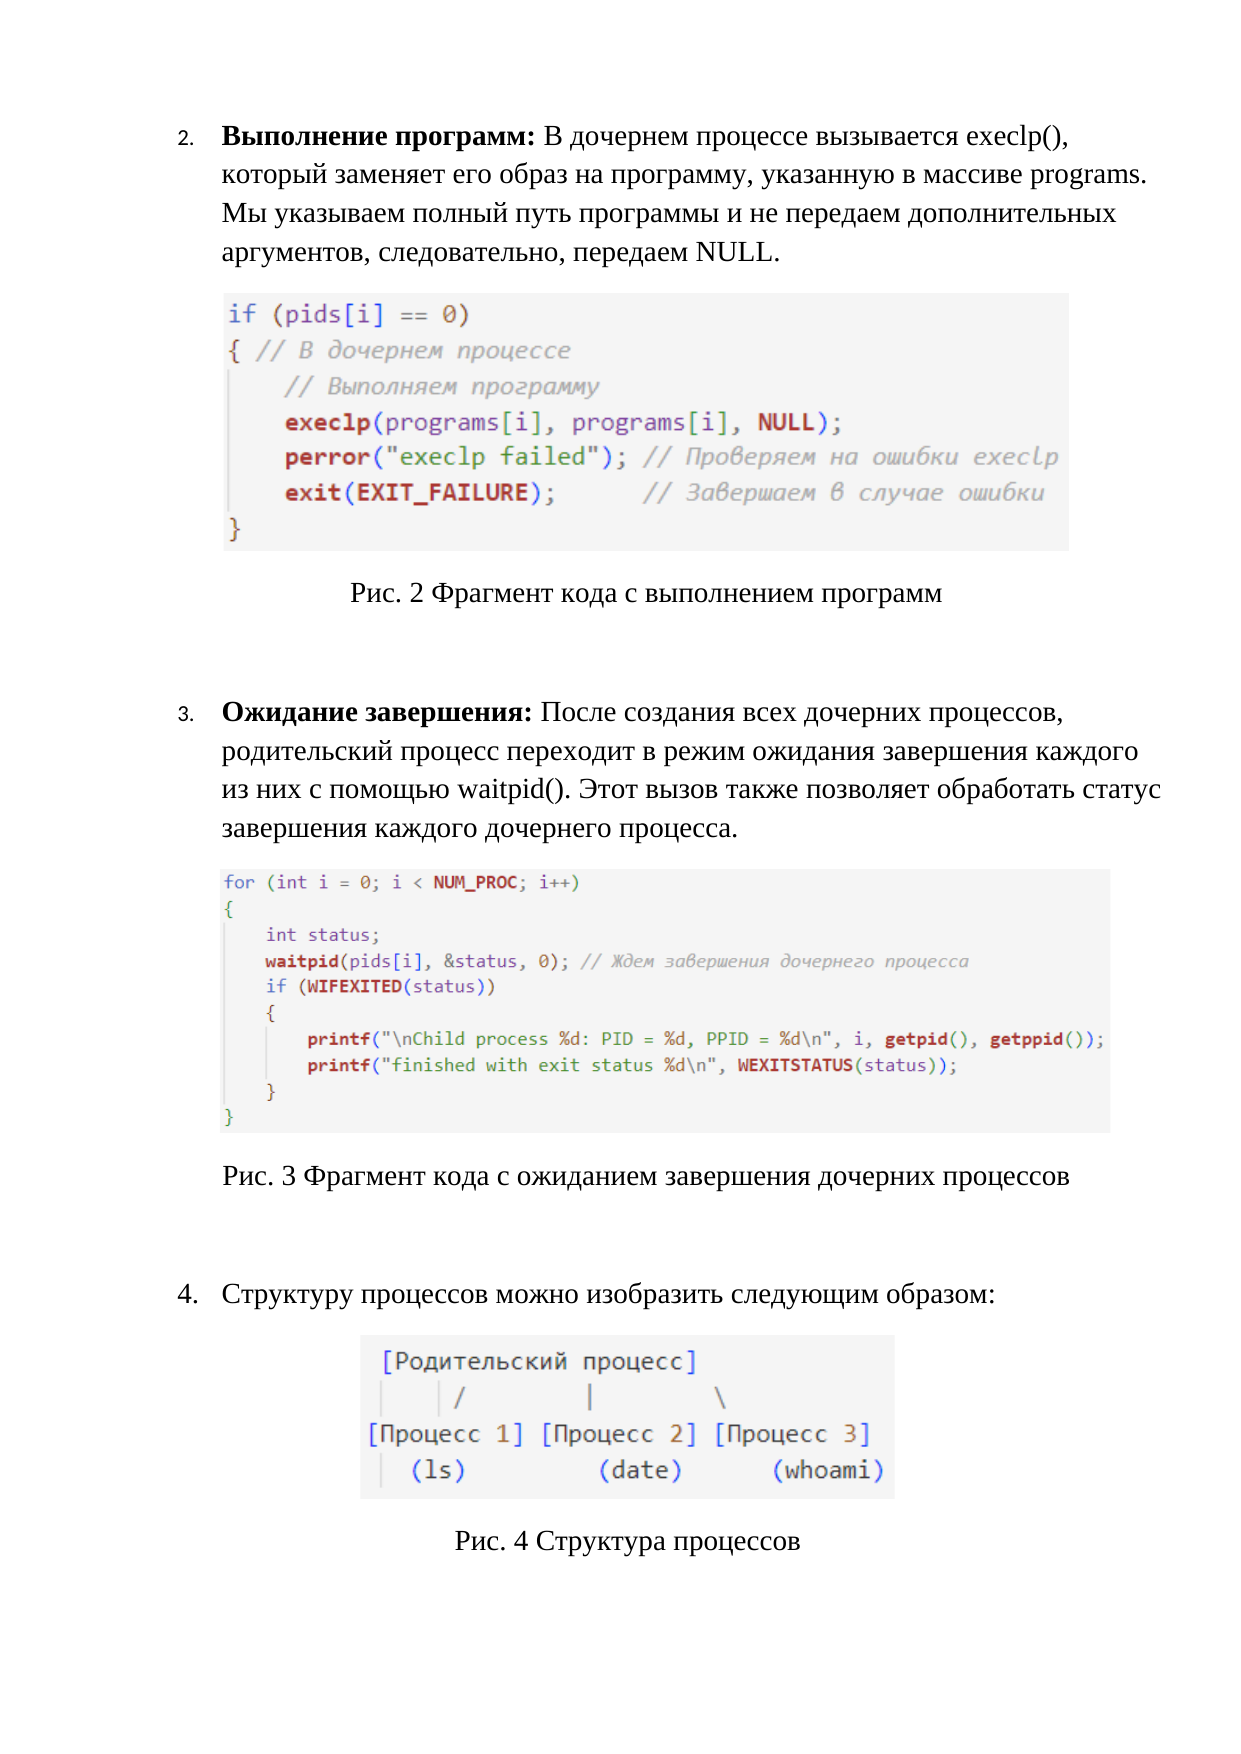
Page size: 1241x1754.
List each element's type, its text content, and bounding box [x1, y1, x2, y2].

picture [223, 293, 1069, 551]
list Выполнение программ: В дочернем процессе вызывается execlp(), который заменяет его образ на программу, указанную в массиве programs. Мы указываем полный путь программы и не передаем дополнительных аргументов, следовательно, передаем NULL. [177, 118, 1166, 267]
list Ожидание завершения: После создания всех дочерних процессов, родительский процесс переходит в режим ожидания завершения каждого из них с помощью waitpid(). Этот вызов также позволяет обработать статус завершения каждого дочернего процесса. [177, 694, 1166, 843]
text Рис. 2 Фрагмент кода с выполнением программ [126, 575, 1166, 609]
picture [219, 869, 1111, 1133]
list Структуру процессов можно изобразить следующим образом: [177, 1276, 1166, 1310]
text Рис. 4 Структура процессов [88, 1523, 1166, 1557]
text Рис. 3 Фрагмент кода с ожиданием завершения дочерних процессов [126, 1158, 1166, 1191]
picture [360, 1335, 895, 1499]
